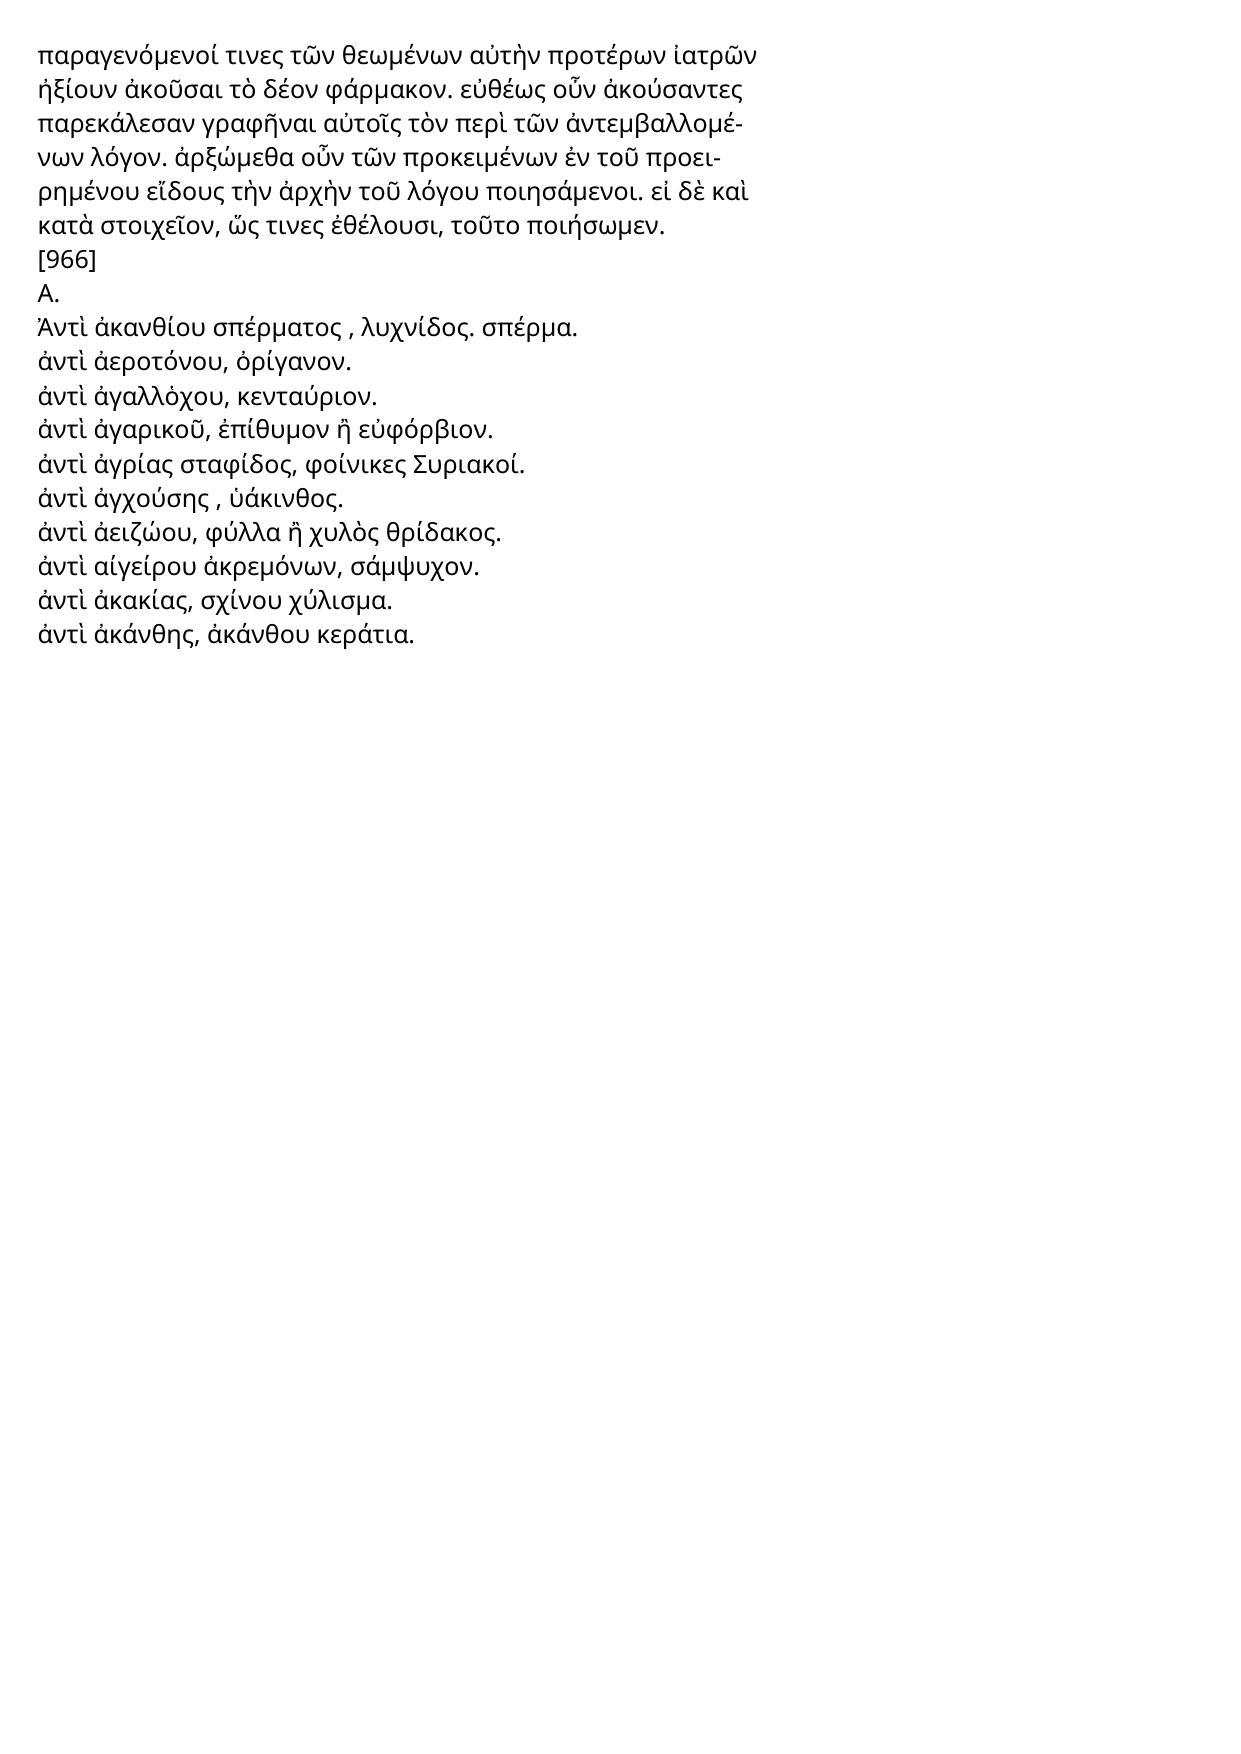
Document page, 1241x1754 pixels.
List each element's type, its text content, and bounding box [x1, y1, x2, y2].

text ἀντὶ ἀγρίας σταφίδος, φοίνικες Συριακοί. [37, 446, 1203, 480]
text ἀντὶ ἀκάνθης, ἀκάνθου κεράτια. [37, 617, 1203, 651]
text ἀντὶ ἀειζώου, φύλλα ἢ χυλὸς θρίδακος. [37, 514, 1203, 548]
text ἀντὶ ἀγαλλὁχου, κενταύριον. [37, 378, 1203, 412]
text παραγενόμενοί τινες τῶν θεωμένων αὐτὴν προτέρων ἰατρῶν ἠξίουν ἀκοῦσαι τὸ δέον φάρμακον. εὐθέως οὖν ἀκούσαντες παρεκάλεσαν γραφῆναι αὐτοῖς τὸν περὶ τῶν ἀντεμβαλλομέ- νων λόγον. ἀρξώμεθα οὖν τῶν προκειμένων ἐν τοῦ προει- ρημένου εἴδους τὴν ἀρχὴν τοῦ λόγου ποιησάμενοι. εἰ δὲ καὶ κατὰ στοιχεῖον, ὥς τινες ἐθέλουσι, τοῦτο ποιήσωμεν. [37, 37, 1203, 242]
text Α. [37, 276, 1203, 310]
text ἀντὶ ἀγχούσης , ὑάκινθος. [37, 480, 1203, 514]
text ἀντὶ ἀκακίας, σχίνου χύλισμα. [37, 582, 1203, 617]
text ἀντὶ αίγείρου ἀκρεμόνων, σάμψυχον. [37, 548, 1203, 582]
text [966] [37, 242, 1203, 276]
text ἀντὶ ἀεροτόνου, ὀρίγανον. [37, 344, 1203, 378]
text Ἀντὶ ἀκανθίου σπέρματος , λυχνίδος. σπέρμα. [37, 310, 1203, 344]
text ἀντὶ ἀγαρικοῦ, ἐπίθυμον ἢ εὐφόρβιον. [37, 412, 1203, 446]
